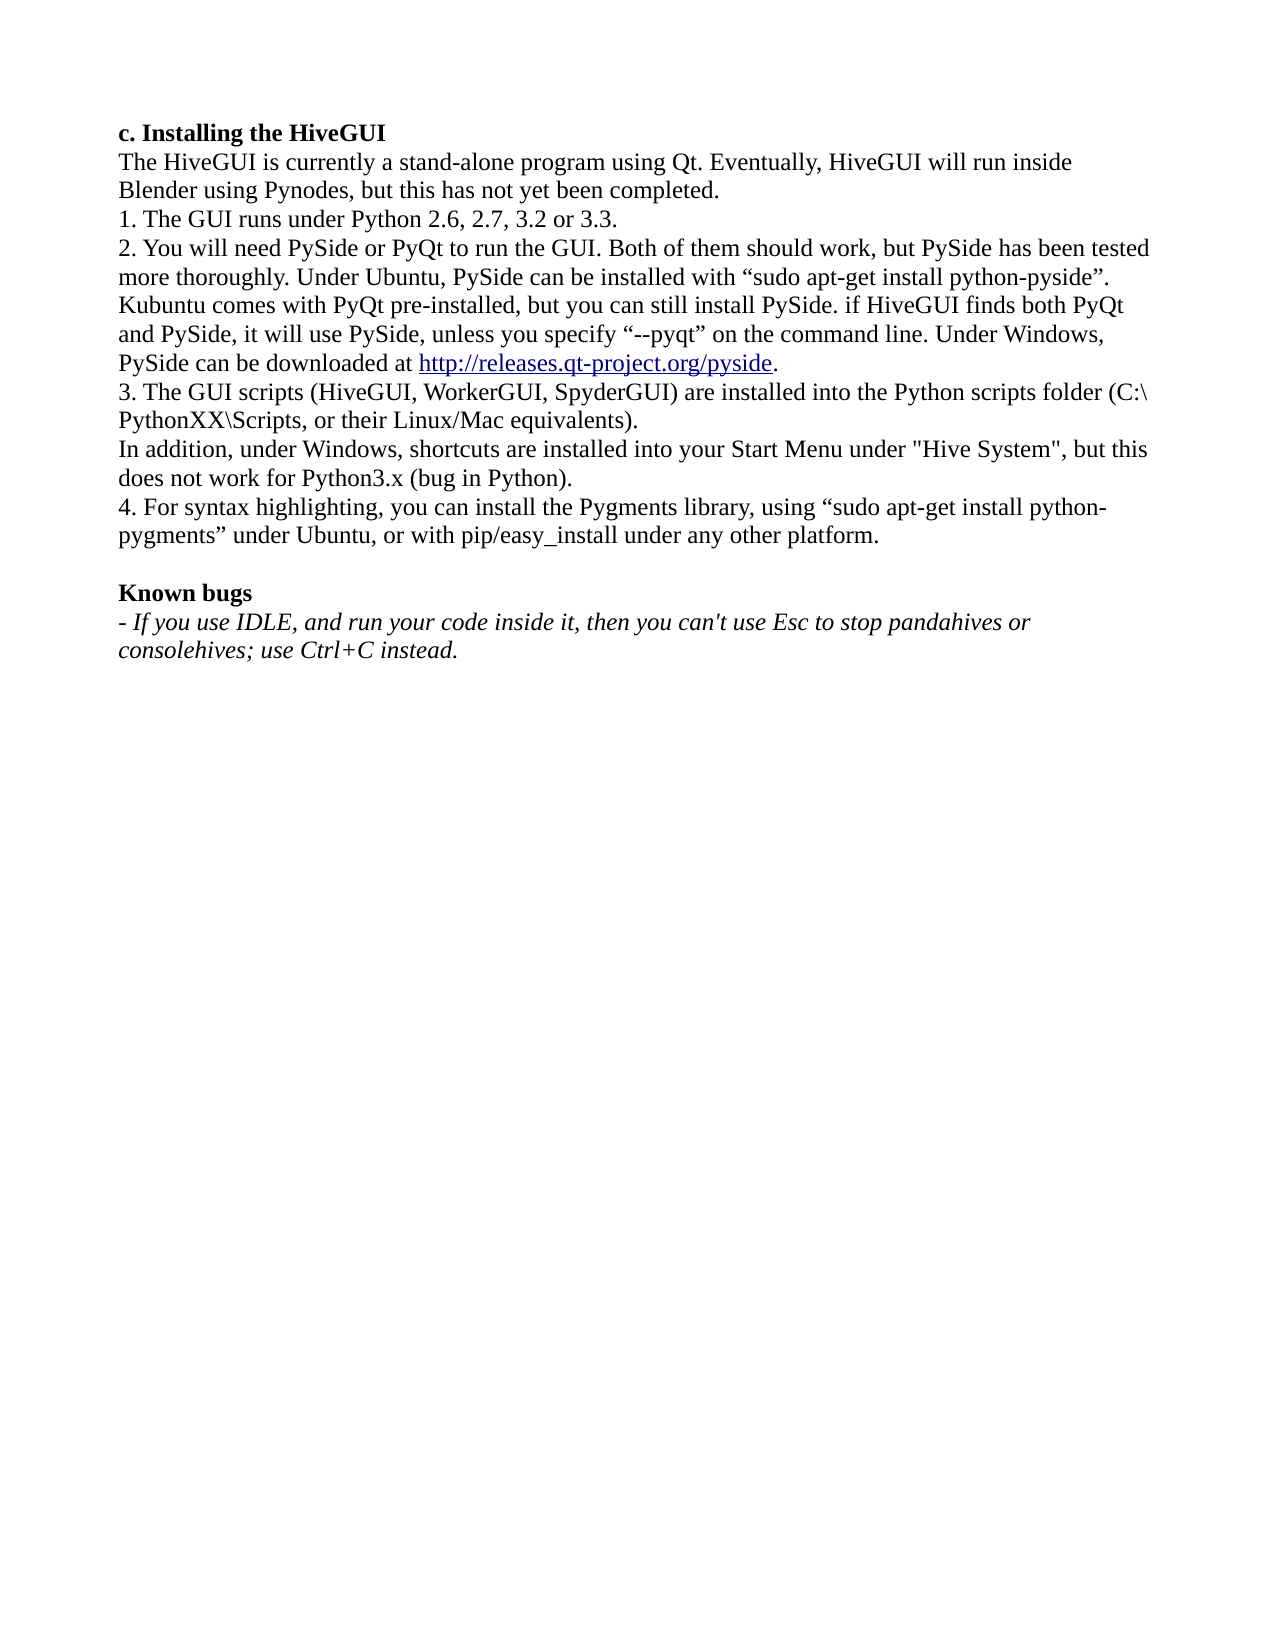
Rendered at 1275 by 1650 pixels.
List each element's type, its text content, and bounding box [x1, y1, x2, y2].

text c. Installing the HiveGUI [118, 118, 1157, 147]
text Known bugs [118, 578, 1157, 607]
text The HiveGUI is currently a stand-alone program using Qt. Eventually, HiveGUI will run inside Blender using Pynodes, but this has not yet been completed. [118, 147, 1157, 204]
text 4. For syntax highlighting, you can install the Pygments library, using “sudo apt-get install python-pygments” under Ubuntu, or with pip/easy_install under any other platform. [118, 492, 1157, 549]
text 2. You will need PySide or PyQt to run the GUI. Both of them should work, but PySide has been tested more thoroughly. Under Ubuntu, PySide can be installed with “sudo apt-get install python-pyside”. Kubuntu comes with PyQt pre-installed, but you can still install PySide. if HiveGUI finds both PyQt and PySide, it will use PySide, unless you specify “--pyqt” on the command line. Under Windows, PySide can be downloaded at http://releases.qt-project.org/pyside. [118, 233, 1157, 377]
text In addition, under Windows, shortcuts are installed into your Start Menu under "Hive System", but this does not work for Python3.x (bug in Python). [118, 434, 1157, 492]
text - If you use IDLE, and run your code inside it, then you can't use Esc to stop pandahives or consolehives; use Ctrl+C instead. [118, 607, 1157, 664]
text 1. The GUI runs under Python 2.6, 2.7, 3.2 or 3.3. [118, 204, 1157, 233]
text 3. The GUI scripts (HiveGUI, WorkerGUI, SpyderGUI) are installed into the Python scripts folder (C:\PythonXX\Scripts, or their Linux/Mac equivalents). [118, 377, 1157, 434]
